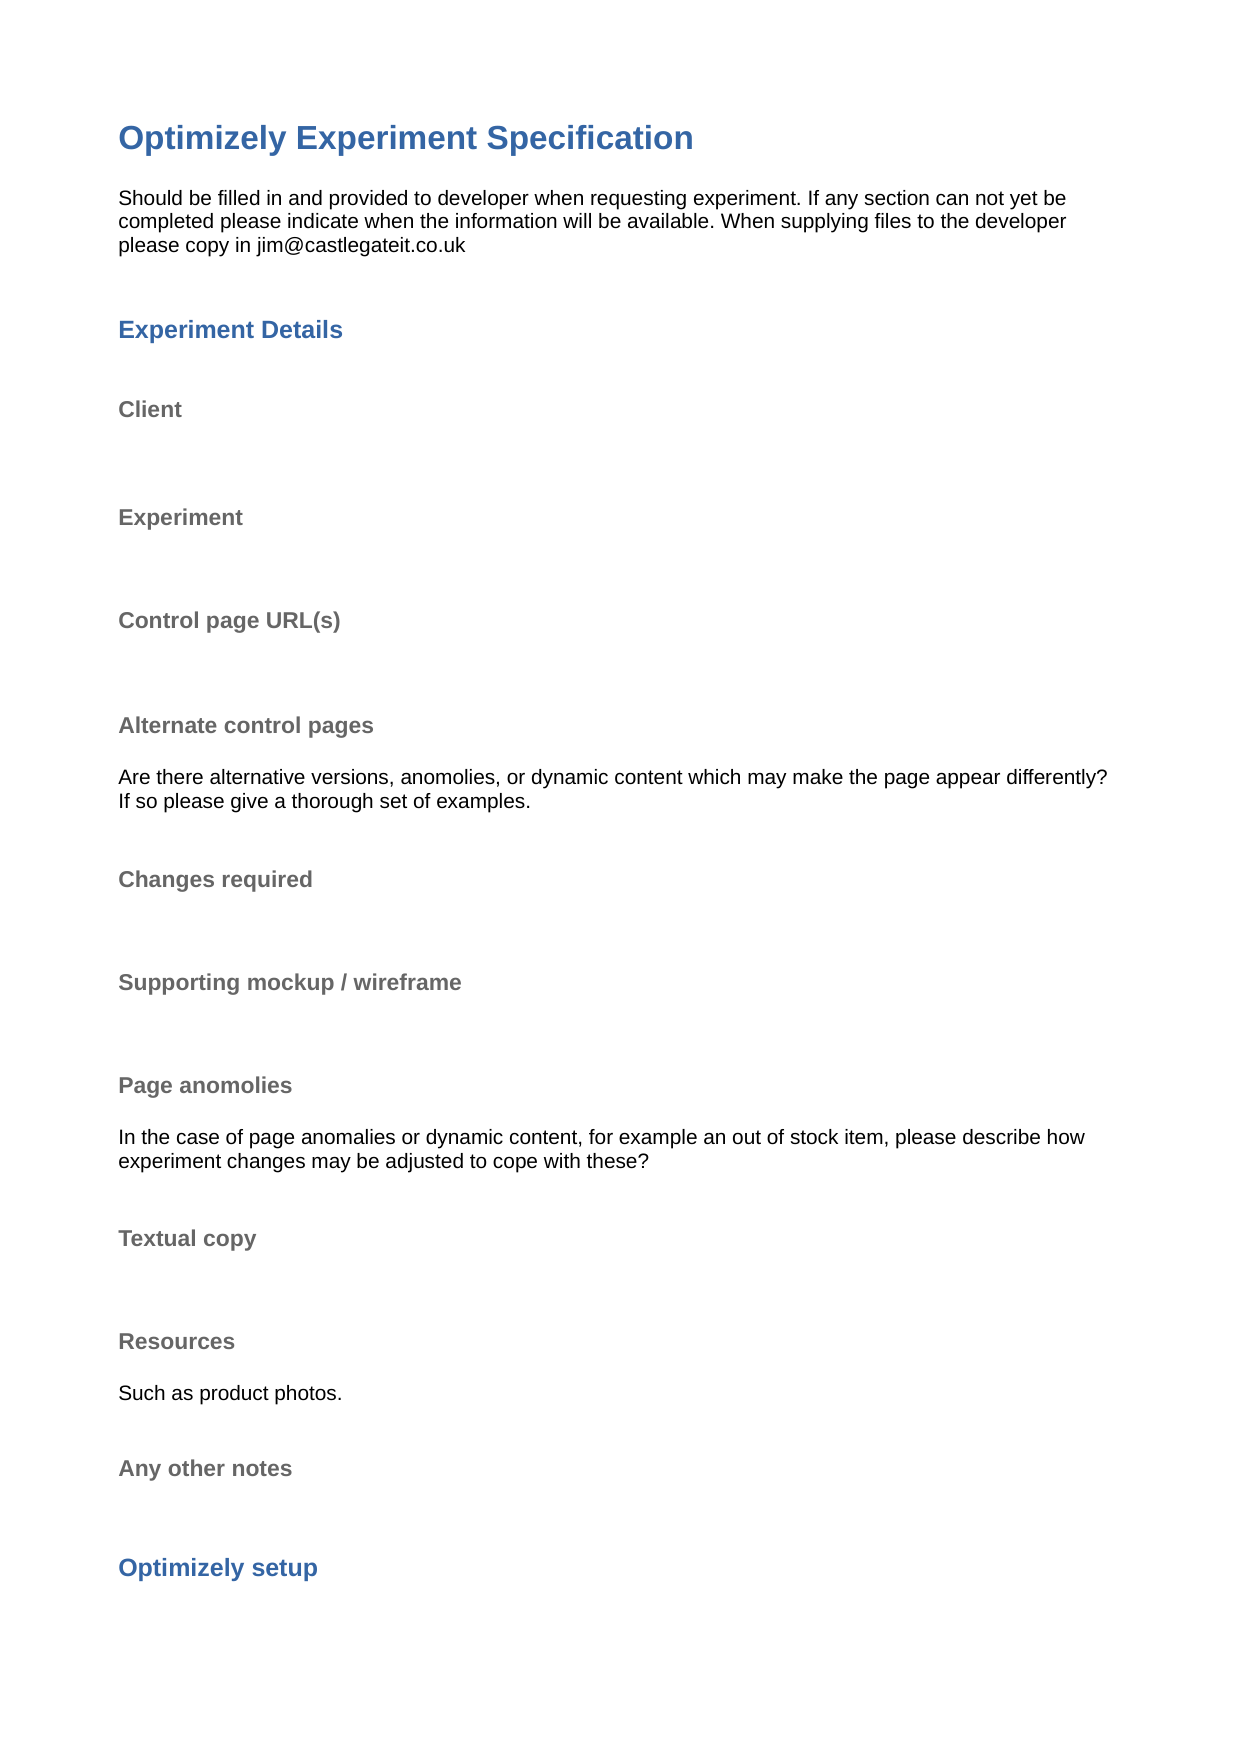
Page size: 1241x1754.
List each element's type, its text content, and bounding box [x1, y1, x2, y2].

text Textual copy [118, 1225, 1122, 1251]
text Control page URL(s) [118, 607, 1122, 633]
text Experiment [118, 504, 1122, 530]
text Any other notes [118, 1455, 1122, 1481]
text Experiment Details [118, 315, 1122, 343]
text Client [118, 396, 1122, 422]
text Changes required [118, 866, 1122, 892]
text Such as product photos. [118, 1381, 1122, 1405]
text Optimizely setup [118, 1553, 1122, 1582]
text Should be filled in and provided to developer when requesting experiment. If any section can not yet be completed please indicate when the information will be available. When supplying files to the developer please copy in jim@castlegateit.co.uk [118, 185, 1122, 257]
text Page anomolies [118, 1072, 1122, 1098]
text Alternate control pages [118, 712, 1122, 739]
text Resources [118, 1328, 1122, 1354]
text Are there alternative versions, anomolies, or dynamic content which may make the page appear differently? If so please give a thorough set of examples. [118, 765, 1122, 813]
text Optimizely Experiment Specification [118, 118, 1122, 157]
text Supporting mockup / wireframe [118, 969, 1122, 995]
text In the case of page anomalies or dynamic content, for example an out of stock item, please describe how experiment changes may be adjusted to cope with these? [118, 1124, 1122, 1172]
